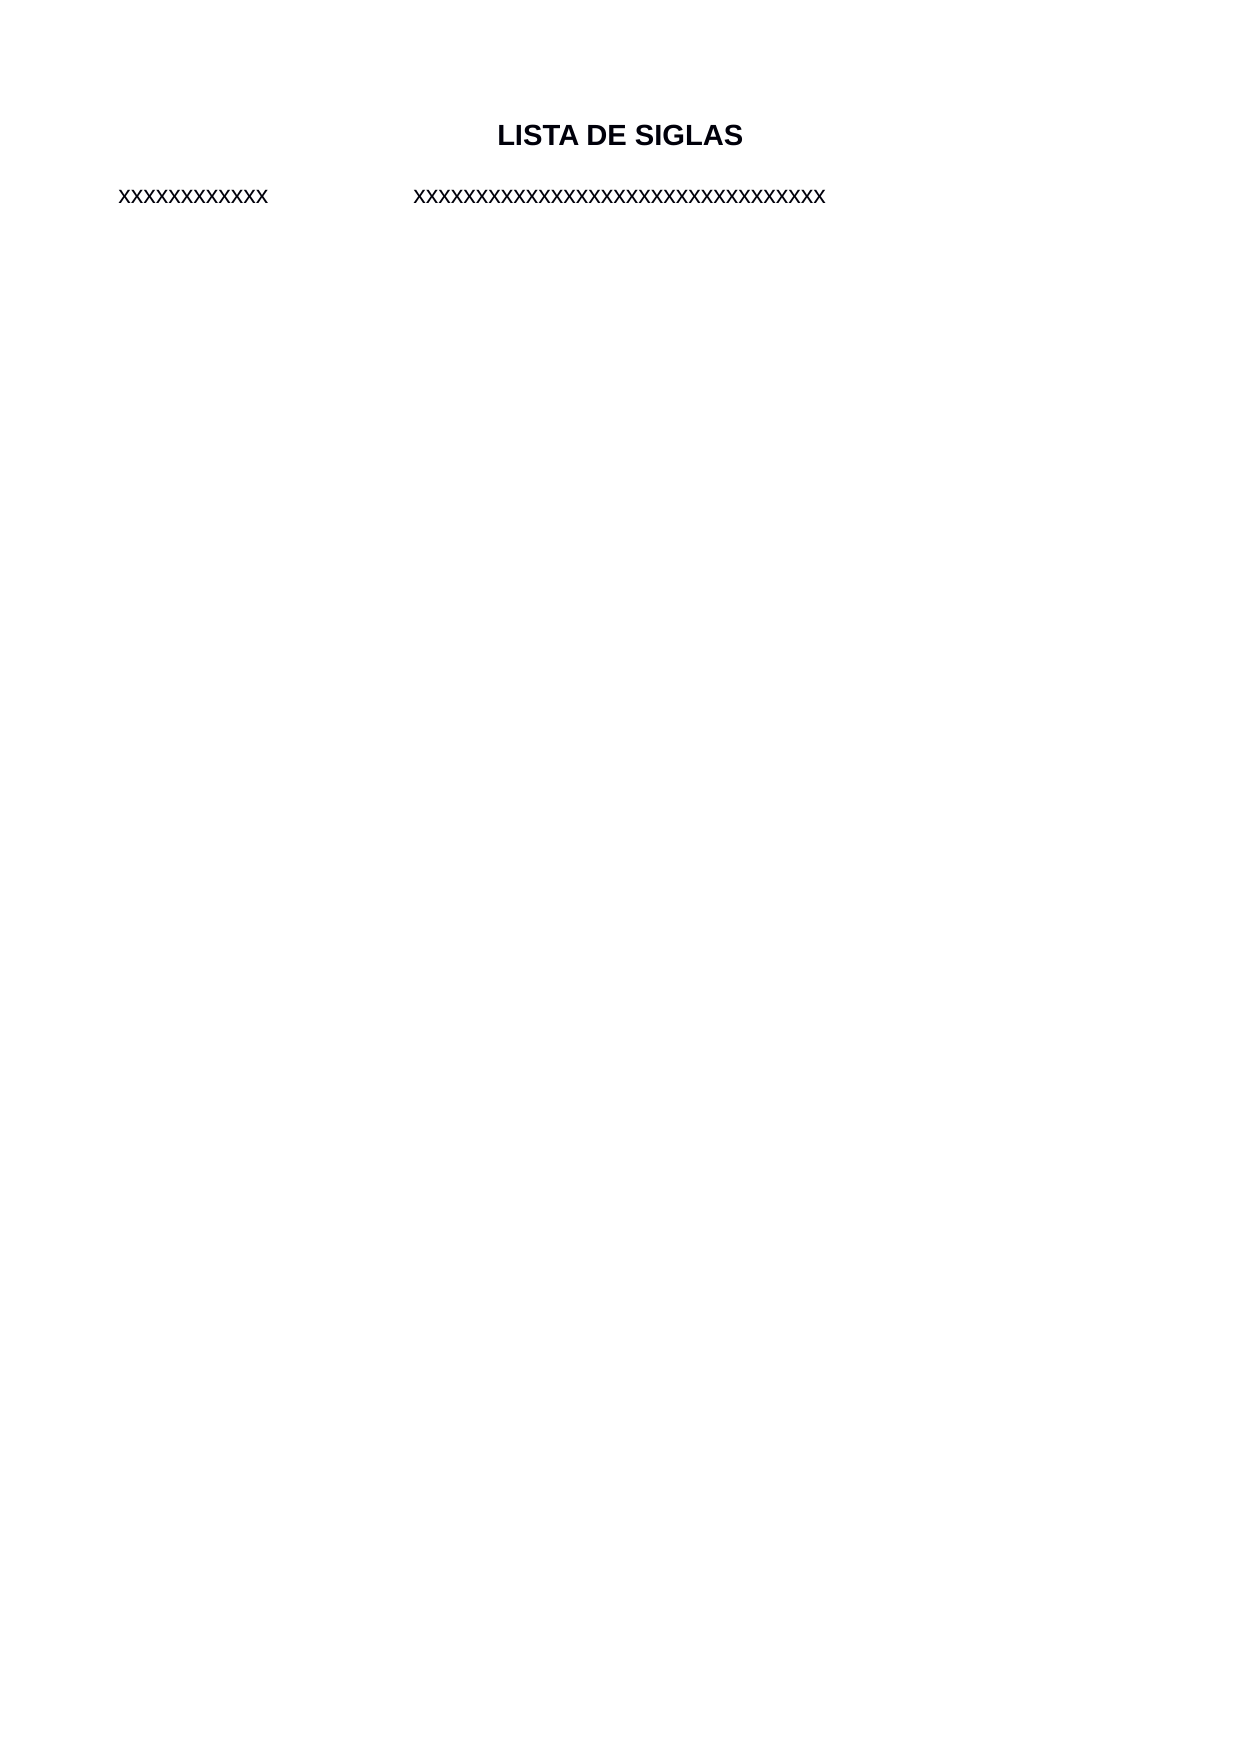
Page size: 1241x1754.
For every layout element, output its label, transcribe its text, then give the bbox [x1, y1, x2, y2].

text LISTA DE SIGLAS [118, 118, 1122, 152]
text xxxxxxxxxxxx xxxxxxxxxxxxxxxxxxxxxxxxxxxxxxxxx [118, 180, 1122, 209]
